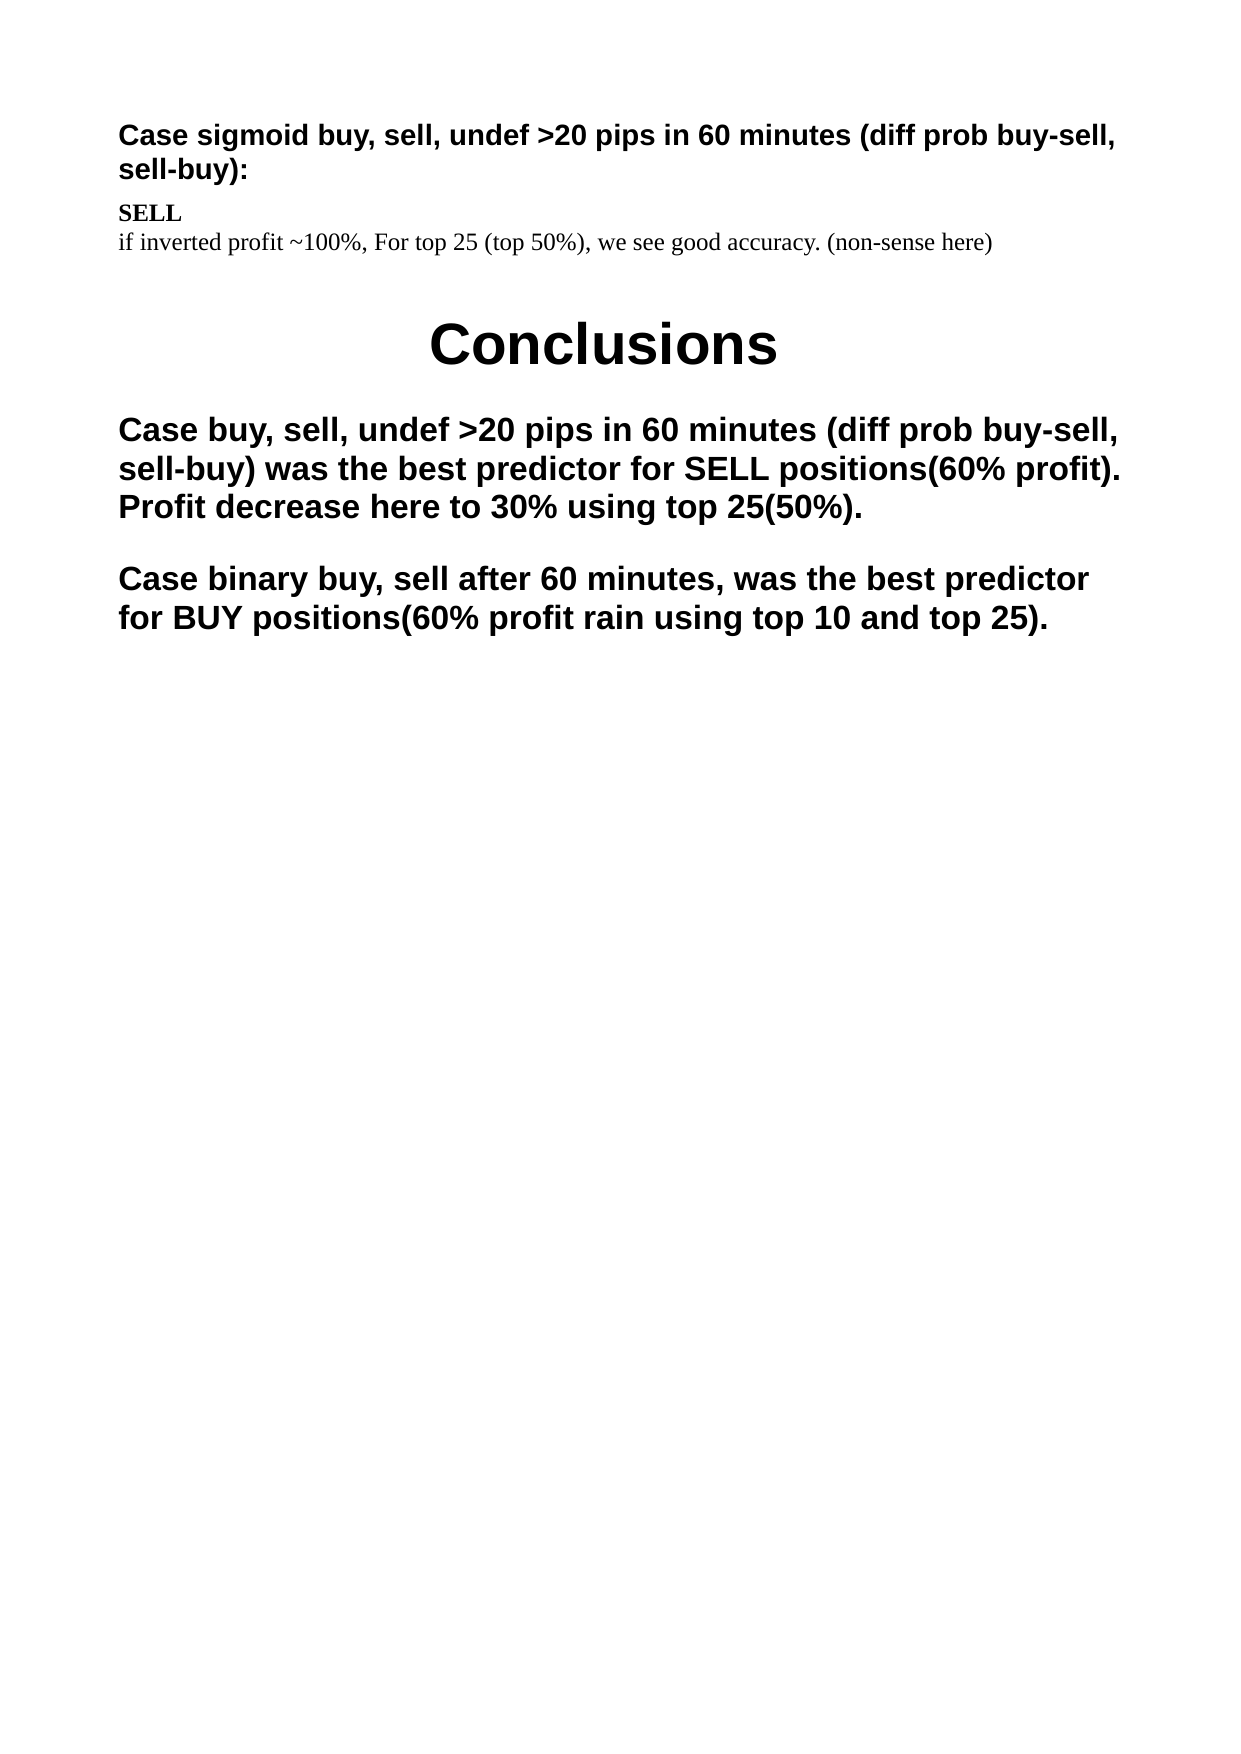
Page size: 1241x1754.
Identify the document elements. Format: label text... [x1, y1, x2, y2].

subtitle Case sigmoid buy, sell, undef >20 pips in 60 minutes (diff prob buy-sell, sell-buy): [118, 118, 1122, 186]
text SELL [118, 198, 1122, 227]
text if inverted profit ~100%, For top 25 (top 50%), we see good accuracy. (non-sense here) [118, 227, 1122, 256]
title Conclusions [118, 309, 1122, 376]
subtitle Case binary buy, sell after 60 minutes, was the best predictor for BUY positions(60% profit rain using top 10 and top 25). [118, 559, 1122, 636]
subtitle Case buy, sell, undef >20 pips in 60 minutes (diff prob buy-sell, sell-buy) was the best predictor for SELL positions(60% profit). Profit decrease here to 30% using top 25(50%). [118, 410, 1122, 526]
